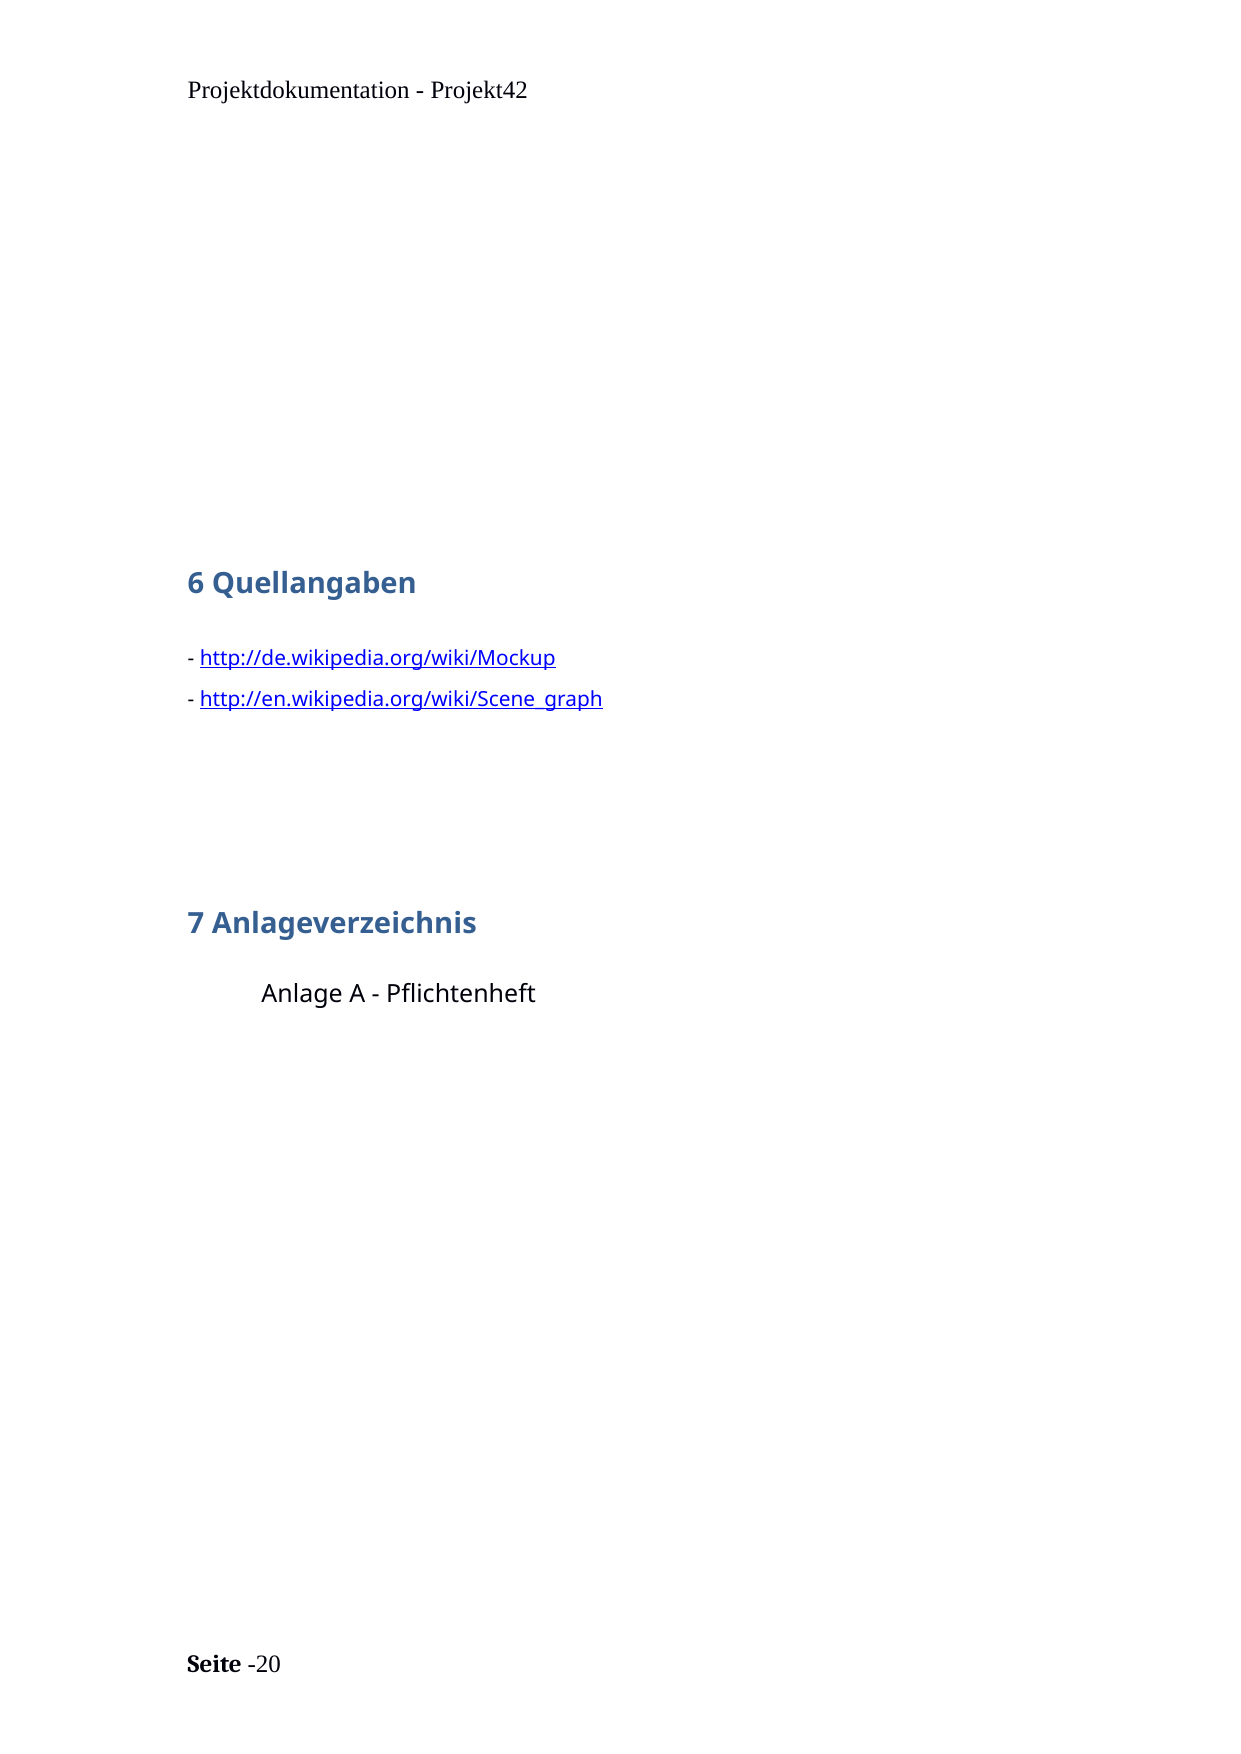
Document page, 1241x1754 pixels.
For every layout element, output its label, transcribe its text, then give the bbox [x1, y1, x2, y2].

text - http://en.wikipedia.org/wiki/Scene_graph [187, 684, 1053, 712]
subtitle 7 Anlageverzeichnis [187, 902, 1053, 942]
text Anlage A - Pflichtenheft [187, 976, 1053, 1010]
subtitle 6 Quellangaben [187, 562, 1053, 602]
text - http://de.wikipedia.org/wiki/Mockup [187, 643, 1053, 671]
